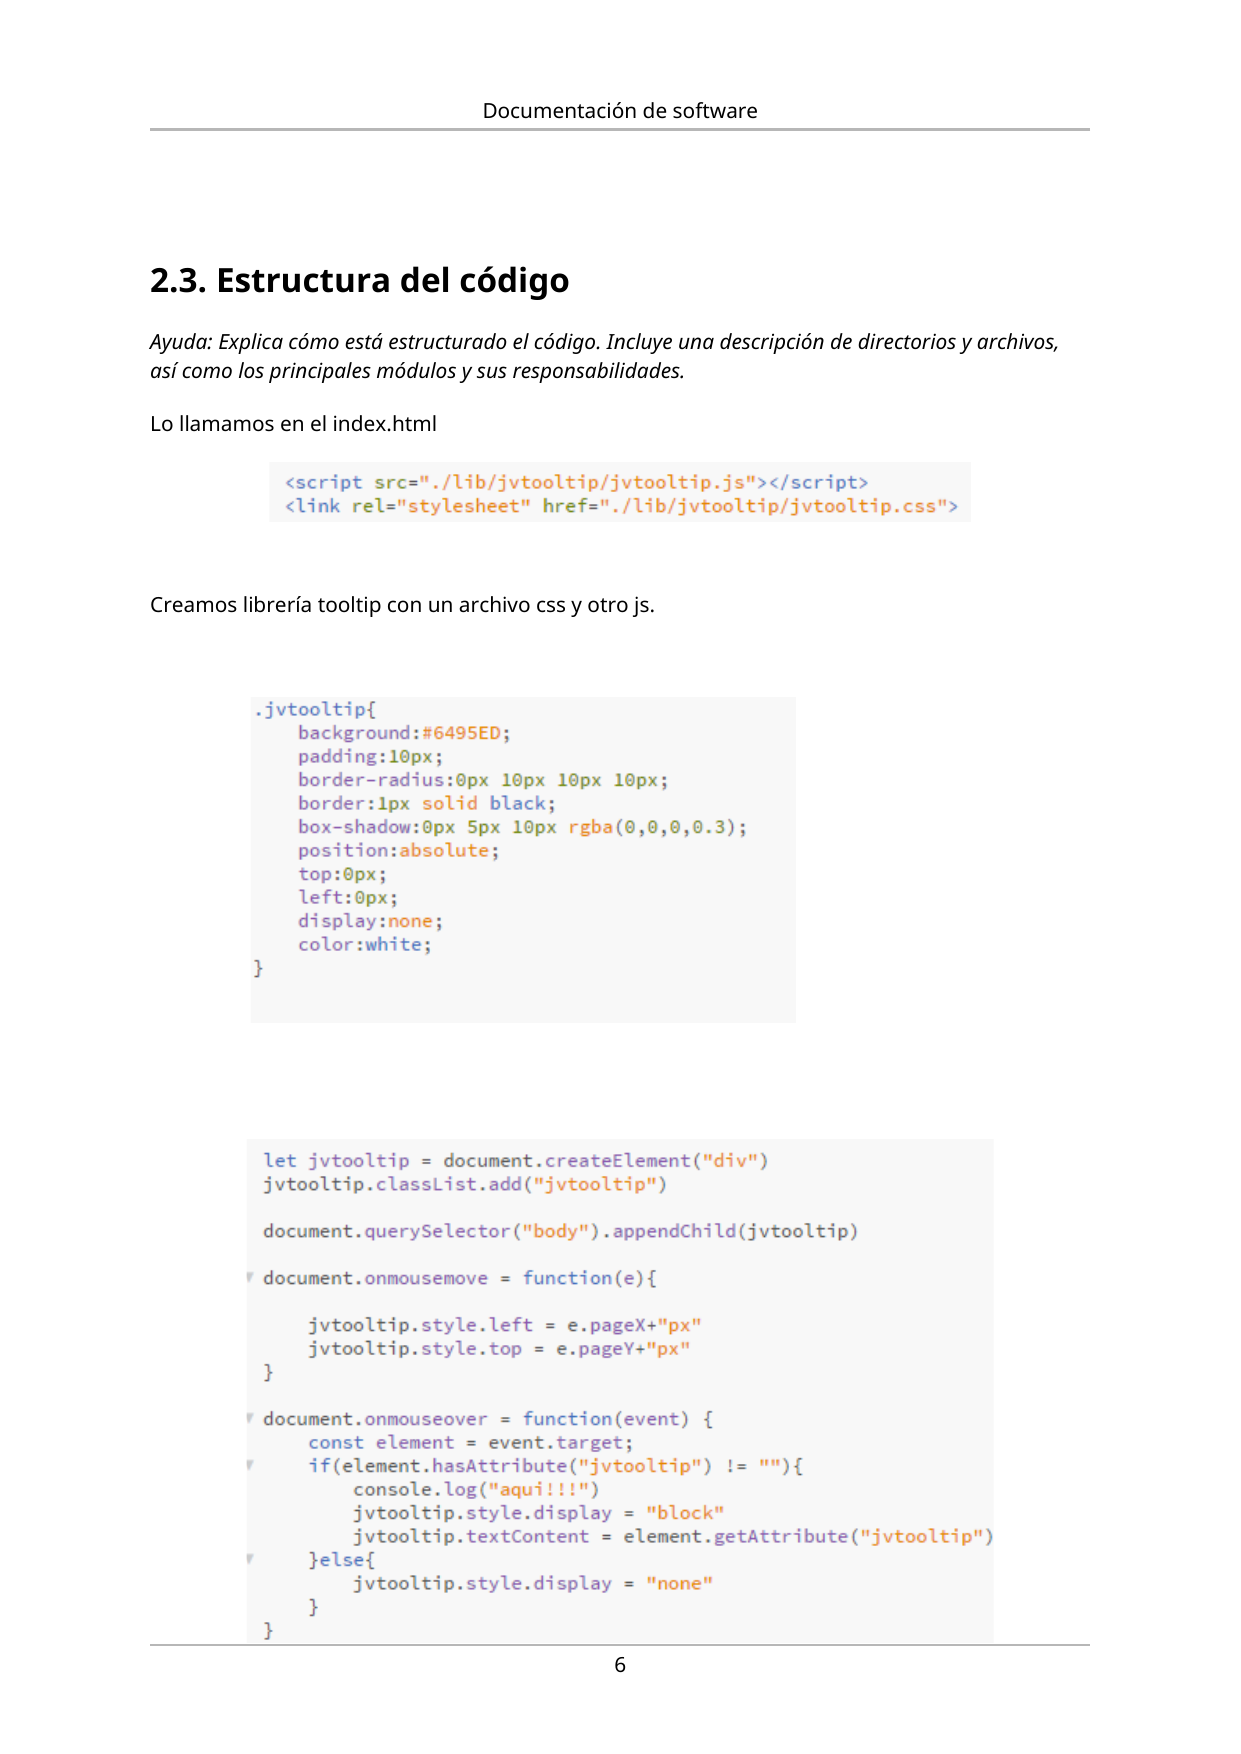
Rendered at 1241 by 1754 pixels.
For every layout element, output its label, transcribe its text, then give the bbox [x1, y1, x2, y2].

picture [269, 462, 971, 522]
text Lo llamamos en el index.html [150, 409, 1090, 438]
picture [246, 1139, 994, 1643]
text Ayuda: Explica cómo está estructurado el código. Incluye una descripción de directorios y archivos, así como los principales módulos y sus responsabilidades. [150, 327, 1090, 384]
subtitle 2.3. Estructura del código [150, 257, 1090, 302]
subtitle Creamos librería tooltip con un archivo css y otro js. [150, 591, 1090, 619]
picture [250, 697, 796, 1023]
